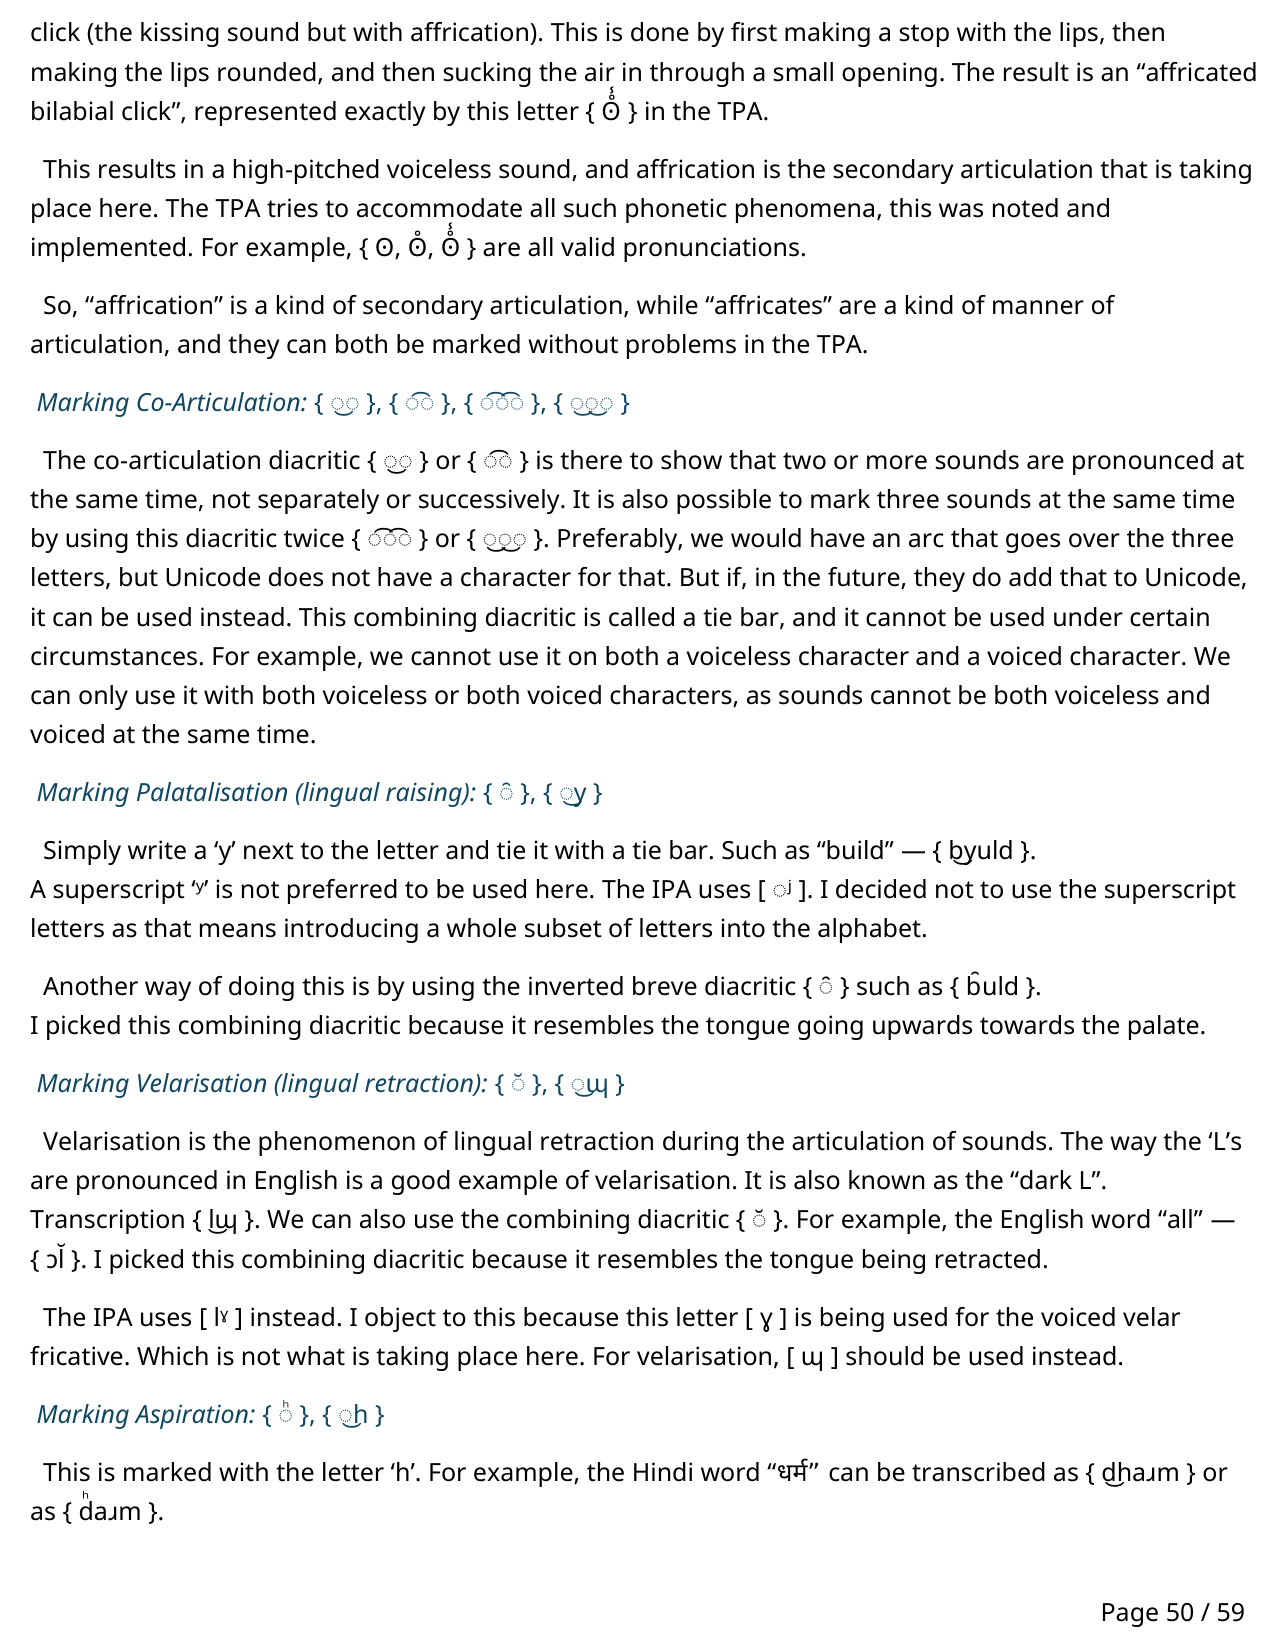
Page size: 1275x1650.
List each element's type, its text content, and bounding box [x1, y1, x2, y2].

text So, “affrication” is a kind of secondary articulation, while “affricates” are a kind of manner of articulation, and they can both be marked without problems in the TPA. [30, 287, 1260, 361]
subtitle Marking Palatalisation (lingual raising): { ◌̑ }, { ◌͜y } [30, 774, 1260, 809]
text Another way of doing this is by using the inverted breve diacritic { ◌̑ } such as { b̑uld }. I picked this combining diacritic because it resembles the tongue going upwards towards the palate. [30, 969, 1260, 1042]
text Velarisation is the phenomenon of lingual retraction during the articulation of sounds. The way the ‘L’s are pronounced in English is a good example of velarisation. It is also known as the “dark L”. Transcription { l͜ɰ }. We can also use the combining diacritic { ◌̆ }. For example, the English word “all” — { ɔl̆ }. I picked this combining diacritic because it resembles the tongue being retracted. [30, 1124, 1260, 1275]
text click (the kissing sound but with affrication). This is done by first making a stop with the lips, then making the lips rounded, and then sucking the air in through a small opening. The result is an “affricated bilabial click”, represented exactly by this letter { ʘ̊̾ } in the TPA. [30, 15, 1260, 127]
text This results in a high‑pitched voiceless sound, and affrication is the secondary articulation that is taking place here. The TPA tries to accommodate all such phonetic phenomena, this was noted and implemented. For example, { ʘ, ʘ̊, ʘ̊̾ } are all valid pronunciations. [30, 151, 1260, 264]
subtitle Marking Velarisation (lingual retraction): { ◌̆ }, { ◌͜ɰ } [30, 1066, 1260, 1100]
subtitle Marking Aspiration: { ◌ͪ }, { ◌͜h } [30, 1396, 1260, 1430]
text Simply write a ‘y’ next to the letter and tie it with a tie bar. Such as “build” — { b͜yuld }. A superscript ‘ʸ’ is not preferred to be used here. The IPA uses [ ◌ʲ ]. I decided not to use the superscript letters as that means introducing a whole subset of letters into the alphabet. [30, 832, 1260, 945]
text The IPA uses [ lˠ ] instead. I object to this because this letter [ ɣ ] is being used for the voiced velar fricative. Which is not what is taking place here. For velarisation, [ ɰ ] should be used instead. [30, 1299, 1260, 1372]
subtitle Marking Co-Articulation: { ◌͜◌ }, { ◌͡◌ }, { ◌͡◌͡◌ }, { ◌͜◌͜◌ } [30, 384, 1260, 419]
text This is marked with the letter ‘h’. For example, the Hindi word “धर्म” can be transcribed as { d͜haɹm } or as { dͪaɹm }. [30, 1454, 1260, 1527]
text The co‑articulation diacritic { ◌͜◌ } or { ◌͡◌ } is there to show that two or more sounds are pronounced at the same time, not separately or successively. It is also possible to mark three sounds at the same time by using this diacritic twice { ◌͡◌͡◌ } or { ◌͜◌͜◌ }. Preferably, we would have an arc that goes over the three letters, but Unicode does not have a character for that. But if, in the future, they do add that to Unicode, it can be used instead. This combining diacritic is called a tie bar, and it cannot be used under certain circumstances. For example, we cannot use it on both a voiceless character and a voiced character. We can only use it with both voiceless or both voiced characters, as sounds cannot be both voiceless and voiced at the same time. [30, 442, 1260, 751]
